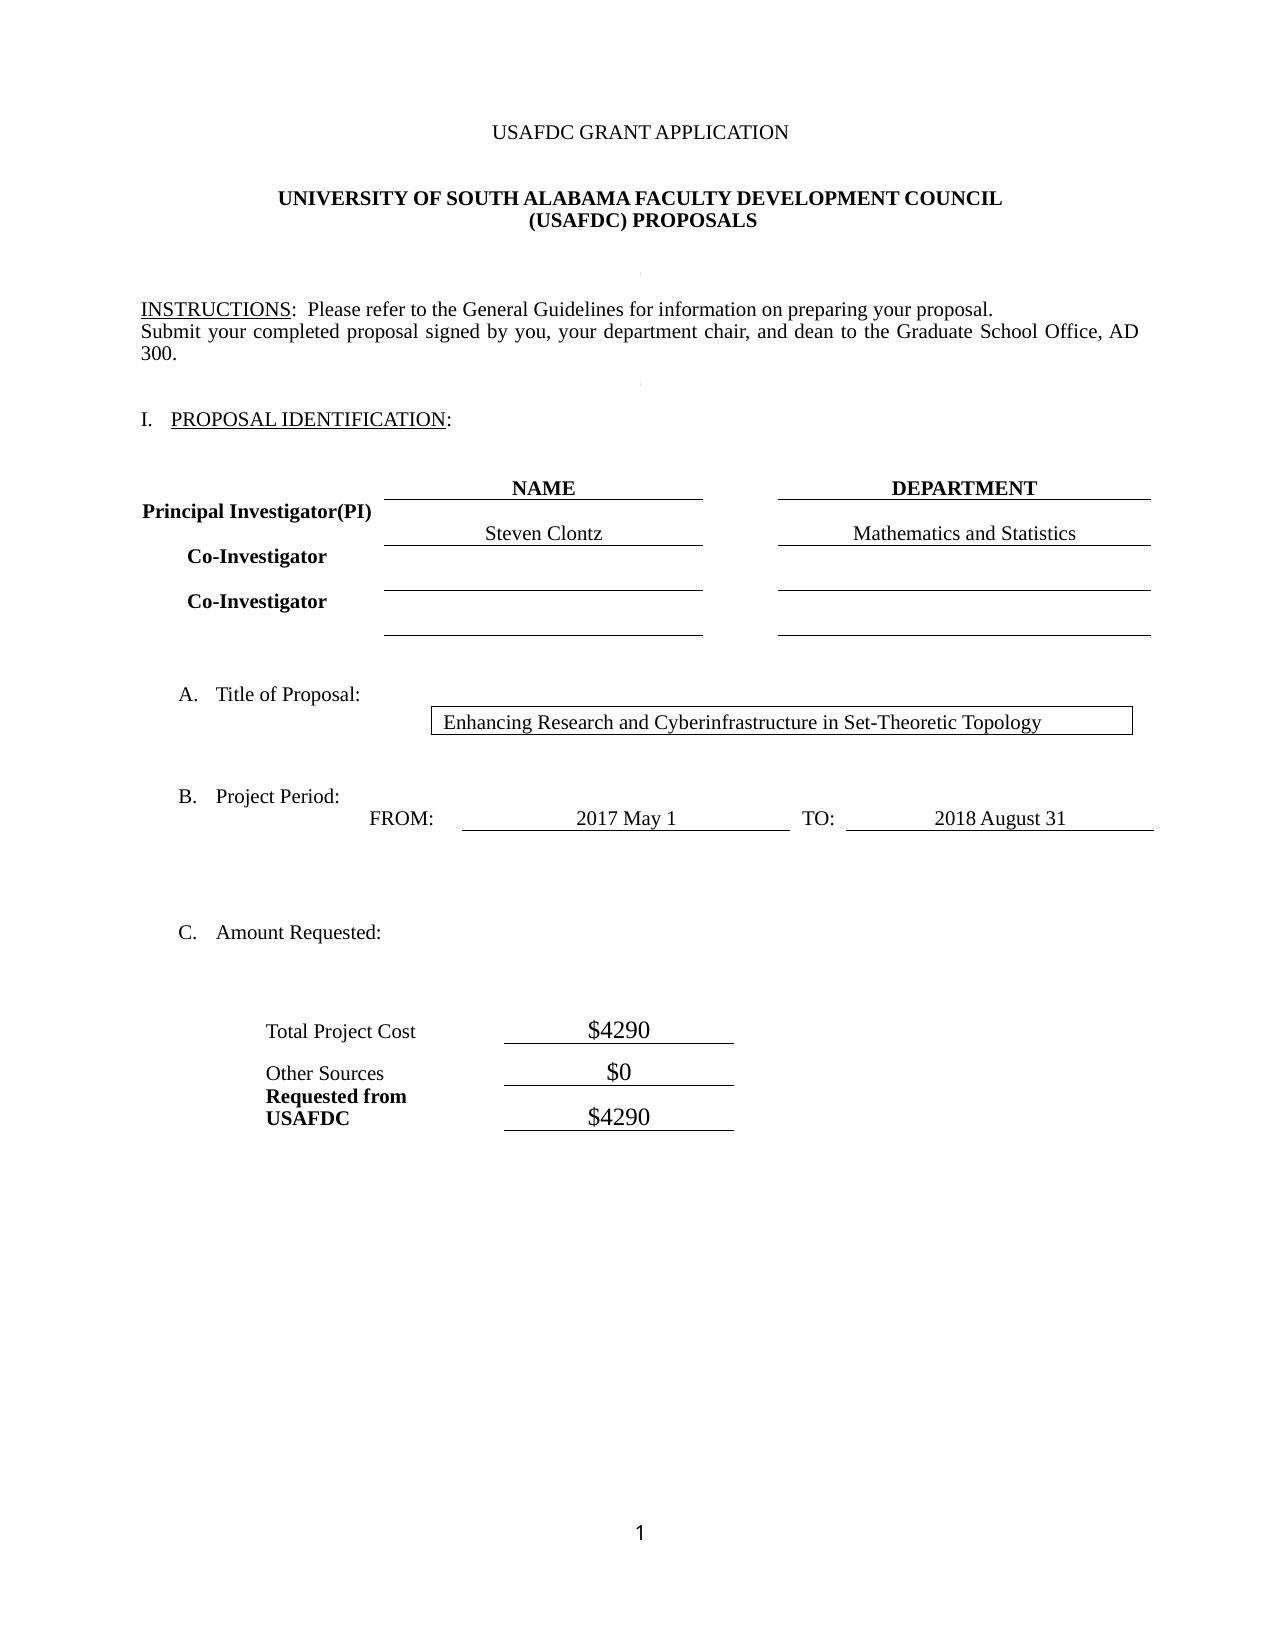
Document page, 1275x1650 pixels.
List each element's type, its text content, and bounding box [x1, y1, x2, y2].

table_cell $4290 [504, 1086, 733, 1130]
text I. PROPOSAL IDENTIFICATION: [141, 409, 1140, 431]
table_header 2018 August 31 [846, 808, 1154, 830]
list Title of Proposal: [178, 684, 1140, 706]
list Project Period: [178, 786, 1140, 808]
table_cell [384, 591, 703, 635]
text Submit your completed proposal signed by you, your department chair, and dean to the Graduate School Office, AD 300. [141, 321, 1140, 365]
text INSTRUCTIONS: Please refer to the General Guidelines for information on preparing your proposal. [141, 299, 1140, 321]
text UNIVERSITY OF SOUTH ALABAMA FACULTY DEVELOPMENT COUNCIL [141, 188, 1140, 210]
table_header Enhancing Research and Cyberinfrastructure in Set-Theoretic Topology [432, 707, 1132, 734]
table_cell [703, 590, 778, 635]
table_header FROM: [340, 808, 462, 830]
table_cell Mathematics and Statistics [778, 500, 1151, 544]
table_cell [703, 545, 778, 590]
table_cell Co-Investigator [129, 545, 384, 590]
table_header $4290 [504, 1002, 733, 1043]
table_cell Requested from USAFDC [254, 1085, 504, 1130]
table_cell $0 [504, 1044, 733, 1085]
table_header 2017 May 1 [462, 808, 790, 830]
table_cell [703, 499, 778, 544]
table_cell Steven Clontz [384, 500, 703, 544]
table_header TO: [790, 808, 846, 830]
table_cell Other Sources [254, 1043, 504, 1085]
table_header [129, 477, 384, 499]
table_header [703, 477, 778, 499]
text (USAFDC) PROPOSALS [141, 210, 1140, 232]
table_cell [778, 546, 1151, 590]
table_cell [384, 546, 703, 590]
table_cell Co-Investigator [129, 590, 384, 635]
table_header Total Project Cost [254, 1002, 504, 1043]
list Amount Requested: [178, 921, 1140, 943]
table_header NAME [384, 477, 703, 499]
table_cell [778, 591, 1151, 635]
table_header DEPARTMENT [778, 477, 1151, 499]
table_cell Principal Investigator(PI) [129, 499, 384, 544]
